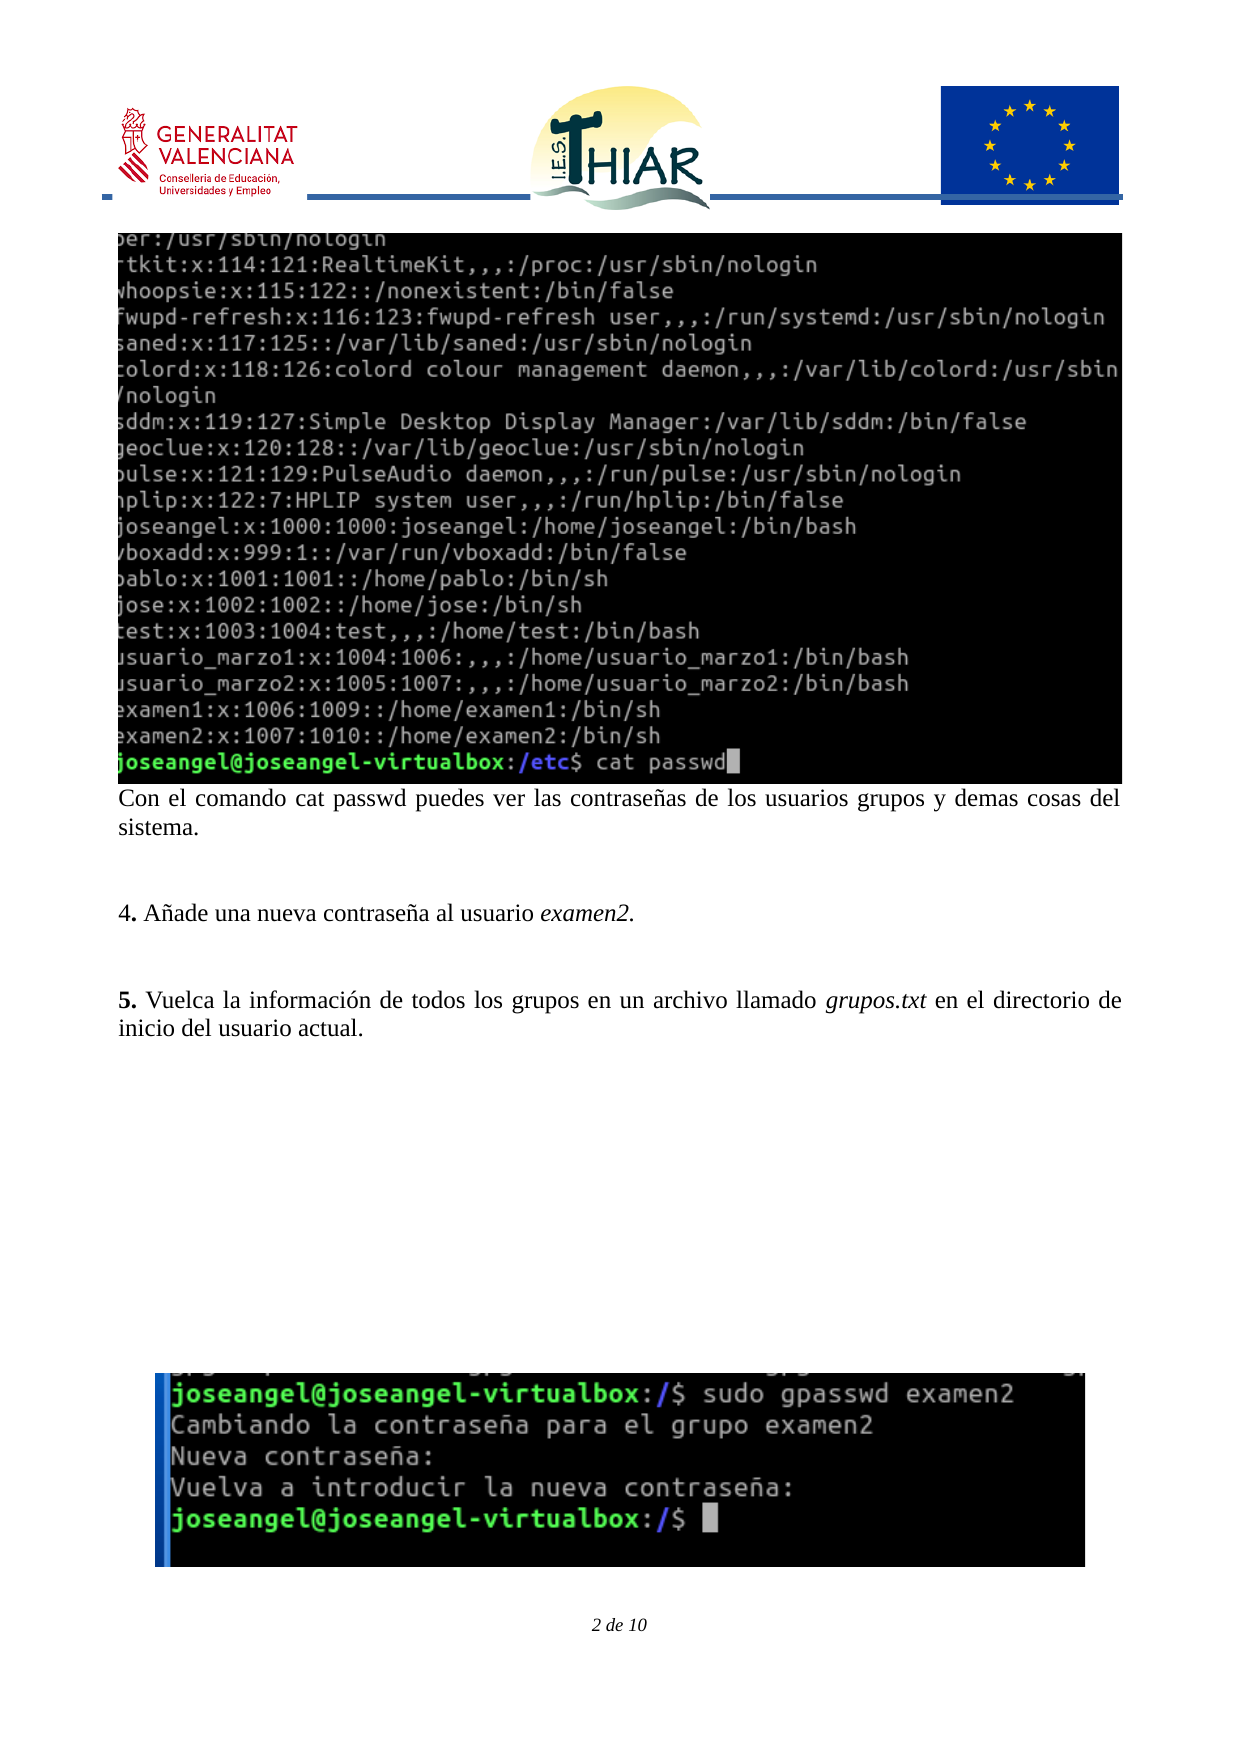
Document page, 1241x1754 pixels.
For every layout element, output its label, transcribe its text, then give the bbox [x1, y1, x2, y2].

text Con el comando cat passwd puedes ver las contraseñas de los usuarios grupos y demas cosas del sistema. [118, 784, 1122, 841]
picture [940, 200, 1119, 205]
text 5. Vuelca la información de todos los grupos en un archivo llamado grupos.txt en el directorio de inicio del usuario actual. [118, 985, 1122, 1042]
picture [530, 86, 710, 210]
picture [940, 86, 1119, 194]
picture [112, 103, 308, 206]
text 4. Añade una nueva contraseña al usuario examen2. [118, 898, 1122, 927]
picture [155, 1373, 1085, 1567]
picture [118, 233, 1123, 784]
